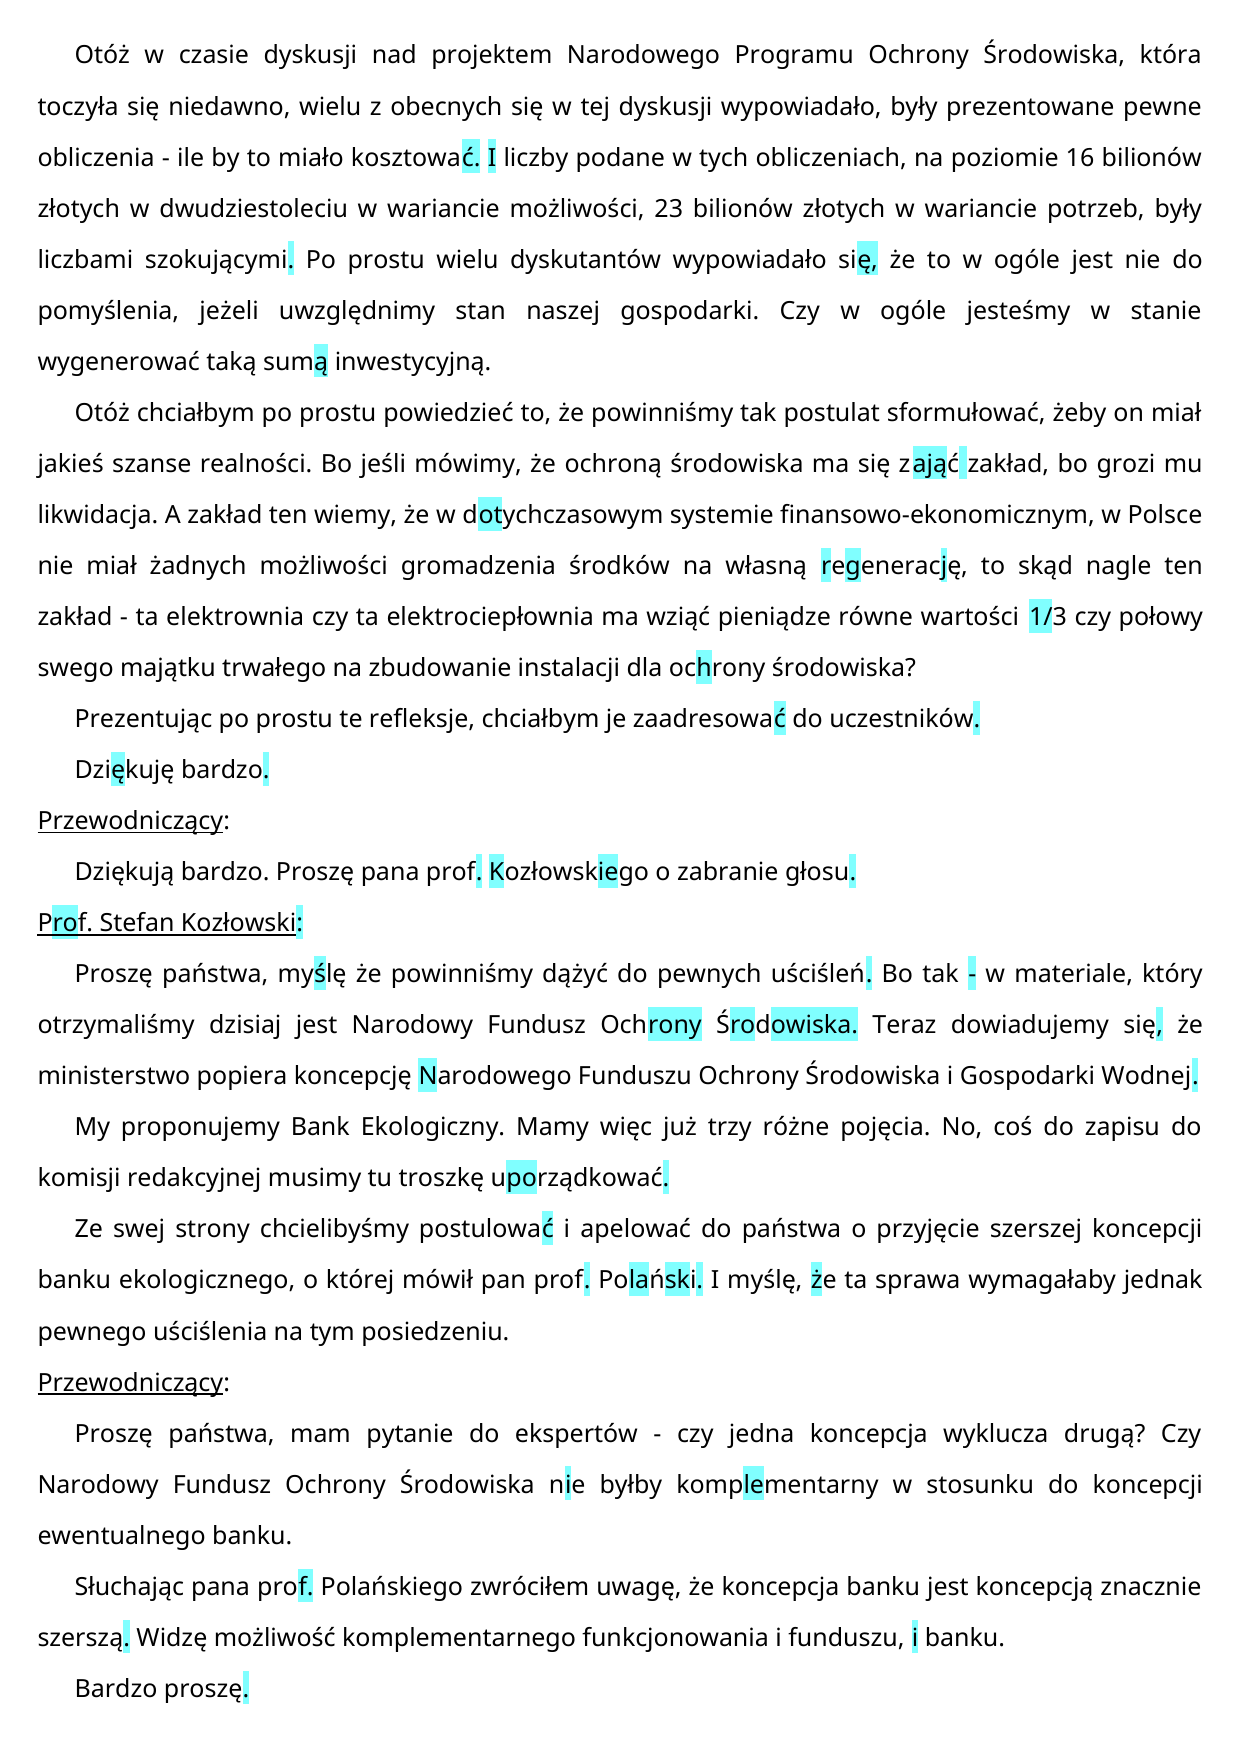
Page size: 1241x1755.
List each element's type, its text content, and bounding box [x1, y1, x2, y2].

text Dziękują bardzo. Proszę pana prof. Kozłowskiego o zabranie głosu. [37, 854, 1203, 888]
text Przewodniczący: [37, 1364, 1203, 1398]
text Przewodniczący: [37, 803, 1203, 837]
text Ze swej strony chcielibyśmy postulować i apelować do państwa o przyjęcie szerszej koncepcji banku ekologicznego, o której mówił pan prof. Polański. I myślę, że ta sprawa wymagałaby jednak pewnego uściślenia na tym posiedzeniu. [37, 1211, 1203, 1347]
text Otóż chciałbym po prostu powiedzieć to, że powinniśmy tak postulat sformułować, żeby on miał jakieś szanse realności. Bo jeśli mówimy, że ochroną środowiska ma się zająć zakład, bo grozi mu likwidacja. A zakład ten wiemy, że w dotychczasowym systemie finansowo-ekonomicznym, w Polsce nie miał żadnych możliwości gromadzenia środków na własną regenerację, to skąd nagle ten zakład - ta elektrownia czy ta elektrociepłownia ma wziąć pieniądze równe wartości 1/3 czy połowy swego majątku trwałego na zbudowanie instalacji dla ochrony środowiska? [37, 394, 1203, 684]
text Otóż w czasie dyskusji nad projektem Narodowego Programu Ochrony Środowiska, która toczyła się niedawno, wielu z obecnych się w tej dyskusji wypowiadało, były prezentowane pewne obliczenia - ile by to miało kosztować. I liczby podane w tych obliczeniach, na poziomie 16 bilionów złotych w dwudziestoleciu w wariancie możliwości, 23 bilionów złotych w wariancie potrzeb, były liczbami szokującymi. Po prostu wielu dyskutantów wypowiadało się, że to w ogóle jest nie do pomyślenia, jeżeli uwzględnimy stan naszej gospodarki. Czy w ogóle jesteśmy w stanie wygenerować taką sumą inwestycyjną. [37, 37, 1203, 377]
text Bardzo proszę. [37, 1671, 1203, 1704]
text Proszę państwa, myślę że powinniśmy dążyć do pewnych uściśleń. Bo tak - w materiale, który otrzymaliśmy dzisiaj jest Narodowy Fundusz Ochrony Środowiska. Teraz dowiadujemy się, że ministerstwo popiera koncepcję Narodowego Funduszu Ochrony Środowiska i Gospodarki Wodnej. [37, 956, 1203, 1092]
text Słuchając pana prof. Polańskiego zwróciłem uwagę, że koncepcja banku jest koncepcją znacznie szerszą. Widzę możliwość komplementarnego funkcjonowania i funduszu, i banku. [37, 1568, 1203, 1653]
text Proszę państwa, mam pytanie do ekspertów - czy jedna koncepcja wyklucza drugą? Czy Narodowy Fundusz Ochrony Środowiska nie byłby komplementarny w stosunku do koncepcji ewentualnego banku. [37, 1415, 1203, 1551]
text Prof. Stefan Kozłowski: [37, 905, 1203, 939]
text Dziękuję bardzo. [37, 752, 1203, 786]
text My proponujemy Bank Ekologiczny. Mamy więc już trzy różne pojęcia. No, coś do zapisu do komisji redakcyjnej musimy tu troszkę uporządkować. [37, 1109, 1203, 1194]
text Prezentując po prostu te refleksje, chciałbym je zaadresować do uczestników. [37, 701, 1203, 735]
